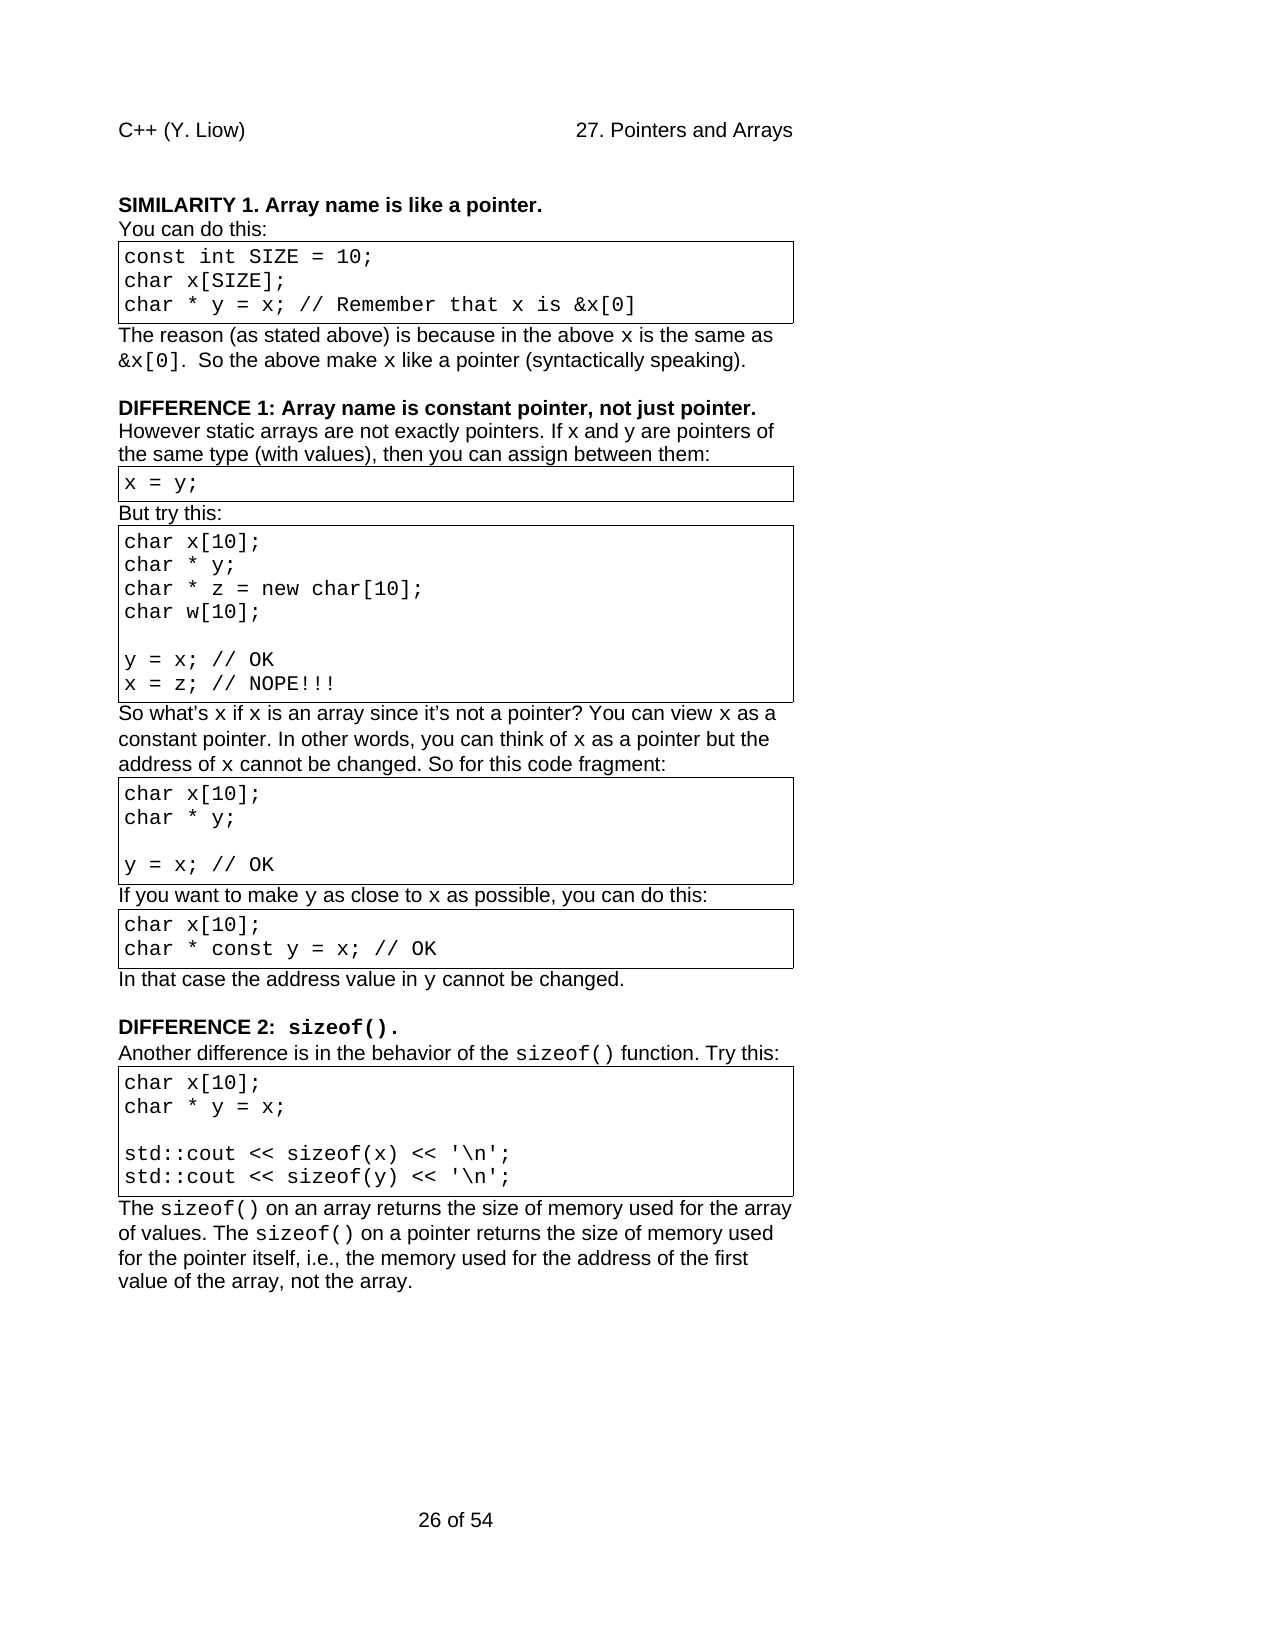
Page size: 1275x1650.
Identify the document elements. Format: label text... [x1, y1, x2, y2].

text DIFFERENCE 1: Array name is constant pointer, not just pointer. [118, 397, 793, 420]
text DIFFERENCE 2: sizeof(). [118, 1016, 793, 1041]
table_header char x[10]; char * y; y = x; // OK [119, 778, 793, 883]
text The sizeof() on an array returns the size of memory used for the array of values. The sizeof() on a pointer returns the size of memory used for the pointer itself, i.e., the memory used for the address of the first value of the array, not the array. [118, 1197, 793, 1293]
table_header char x[10]; char * const y = x; // OK [119, 910, 793, 967]
table_header char x[10]; char * y; char * z = new char[10]; char w[10]; y = x; // OK x = z; // NOPE!!! [119, 526, 793, 702]
text The reason (as stated above) is because in the above x is the same as &x[0]. So the above make x like a pointer (syntactically speaking). [118, 324, 793, 373]
table_header char x[10]; char * y = x; std::cout << sizeof(x) << '\n'; std::cout << sizeof(y) << '\n'; [119, 1067, 793, 1196]
text So what’s x if x is an array since it’s not a pointer? You can view x as a constant pointer. In other words, you can think of x as a pointer but the address of x cannot be changed. So for this code fragment: [118, 703, 793, 777]
text You can do this: [118, 217, 793, 241]
text However static arrays are not exactly pointers. If x and y are pointers of the same type (with values), then you can assign between them: [118, 420, 793, 466]
text But try this: [118, 502, 793, 525]
table_header const int SIZE = 10; char x[SIZE]; char * y = x; // Remember that x is &x[0] [119, 242, 793, 323]
text SIMILARITY 1. Array name is like a pointer. [118, 194, 793, 217]
table_header x = y; [119, 467, 793, 501]
text Another difference is in the behavior of the sizeof() function. Try this: [118, 1041, 793, 1066]
text In that case the address value in y cannot be changed. [118, 969, 793, 993]
text If you want to make y as close to x as possible, you can do this: [118, 885, 793, 909]
